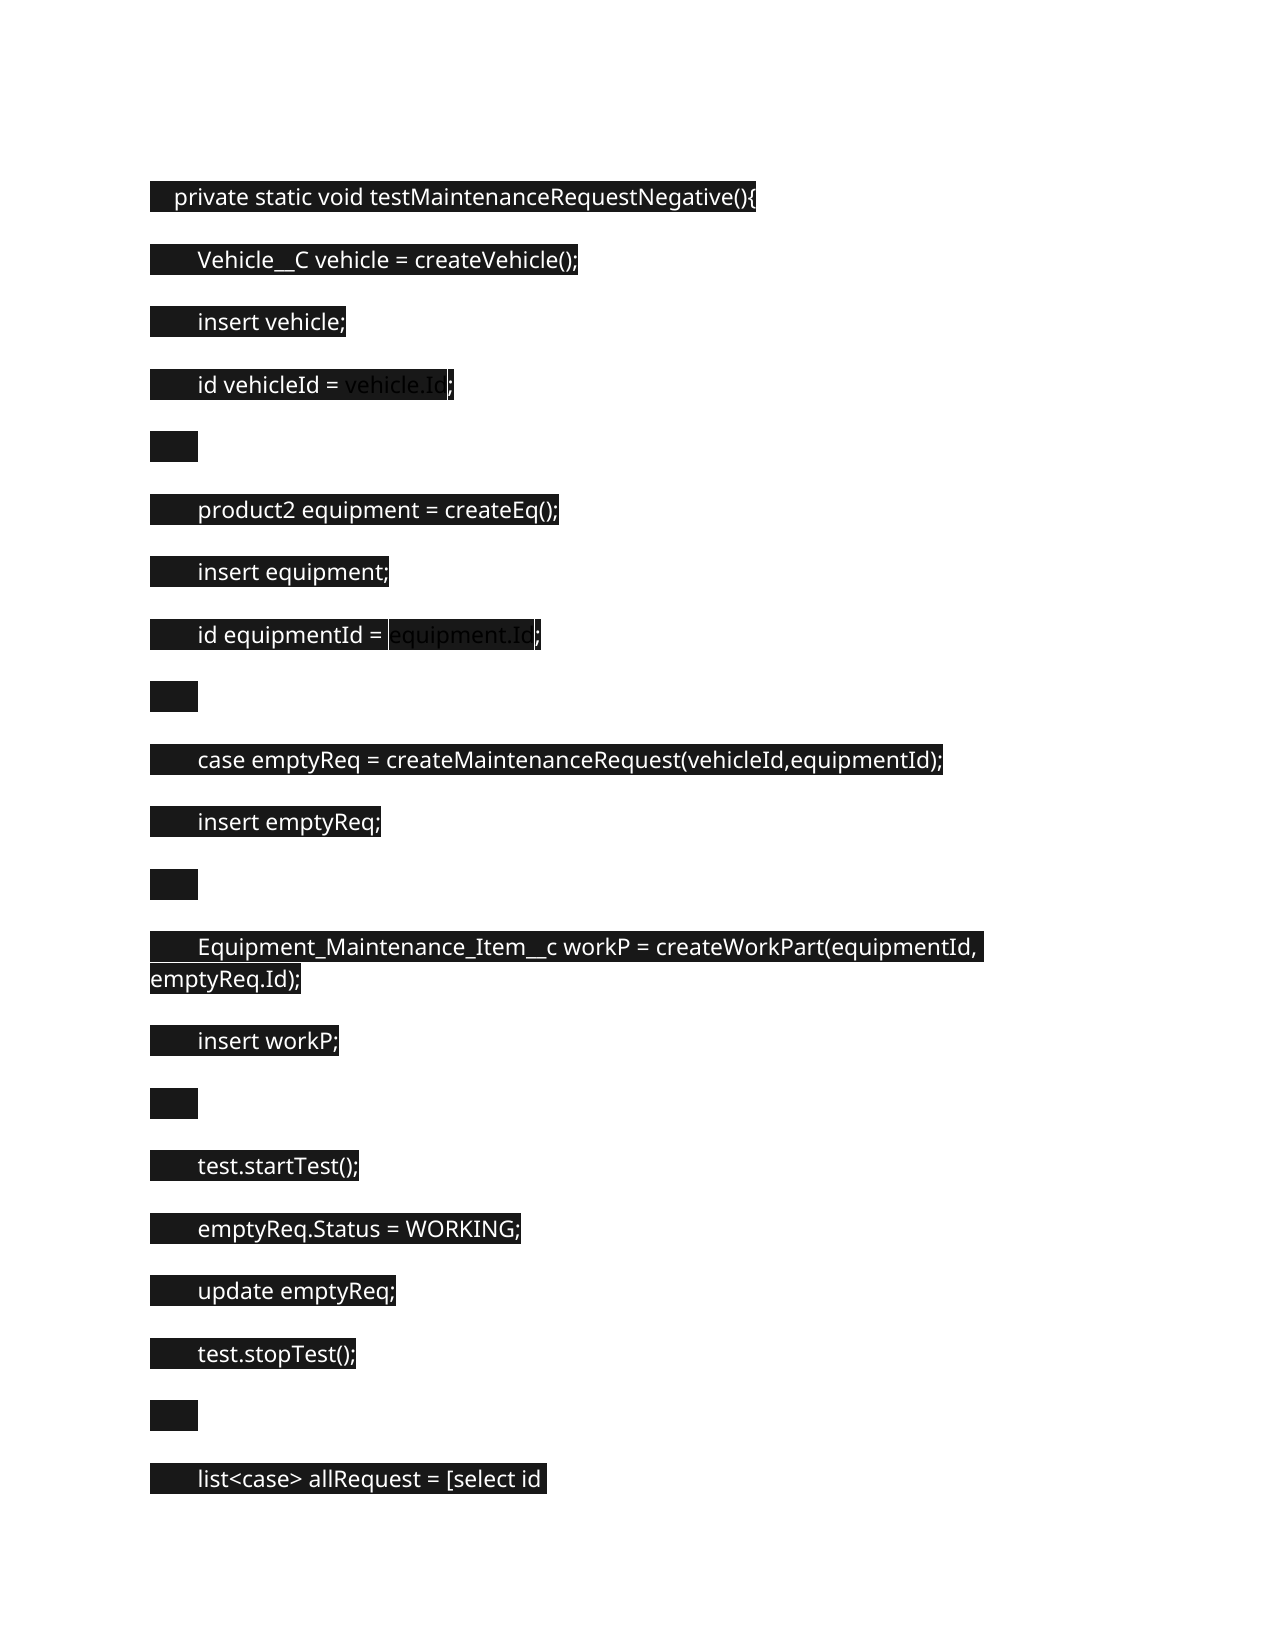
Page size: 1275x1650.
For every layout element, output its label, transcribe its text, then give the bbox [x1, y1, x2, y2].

text private static void testMaintenanceRequestNegative(){ Vehicle__C vehicle = createVehicle(); insert vehicle; id vehicleId = vehicle.Id; product2 equipment = createEq(); insert equipment; id equipmentId = equipment.Id; case emptyReq = createMaintenanceRequest(vehicleId,equipmentId); insert emptyReq; Equipment_Maintenance_Item__c workP = createWorkPart(equipmentId, emptyReq.Id); insert workP; test.startTest(); emptyReq.Status = WORKING; update emptyReq; test.stopTest(); list<case> allRequest = [select id [150, 150, 1125, 1494]
